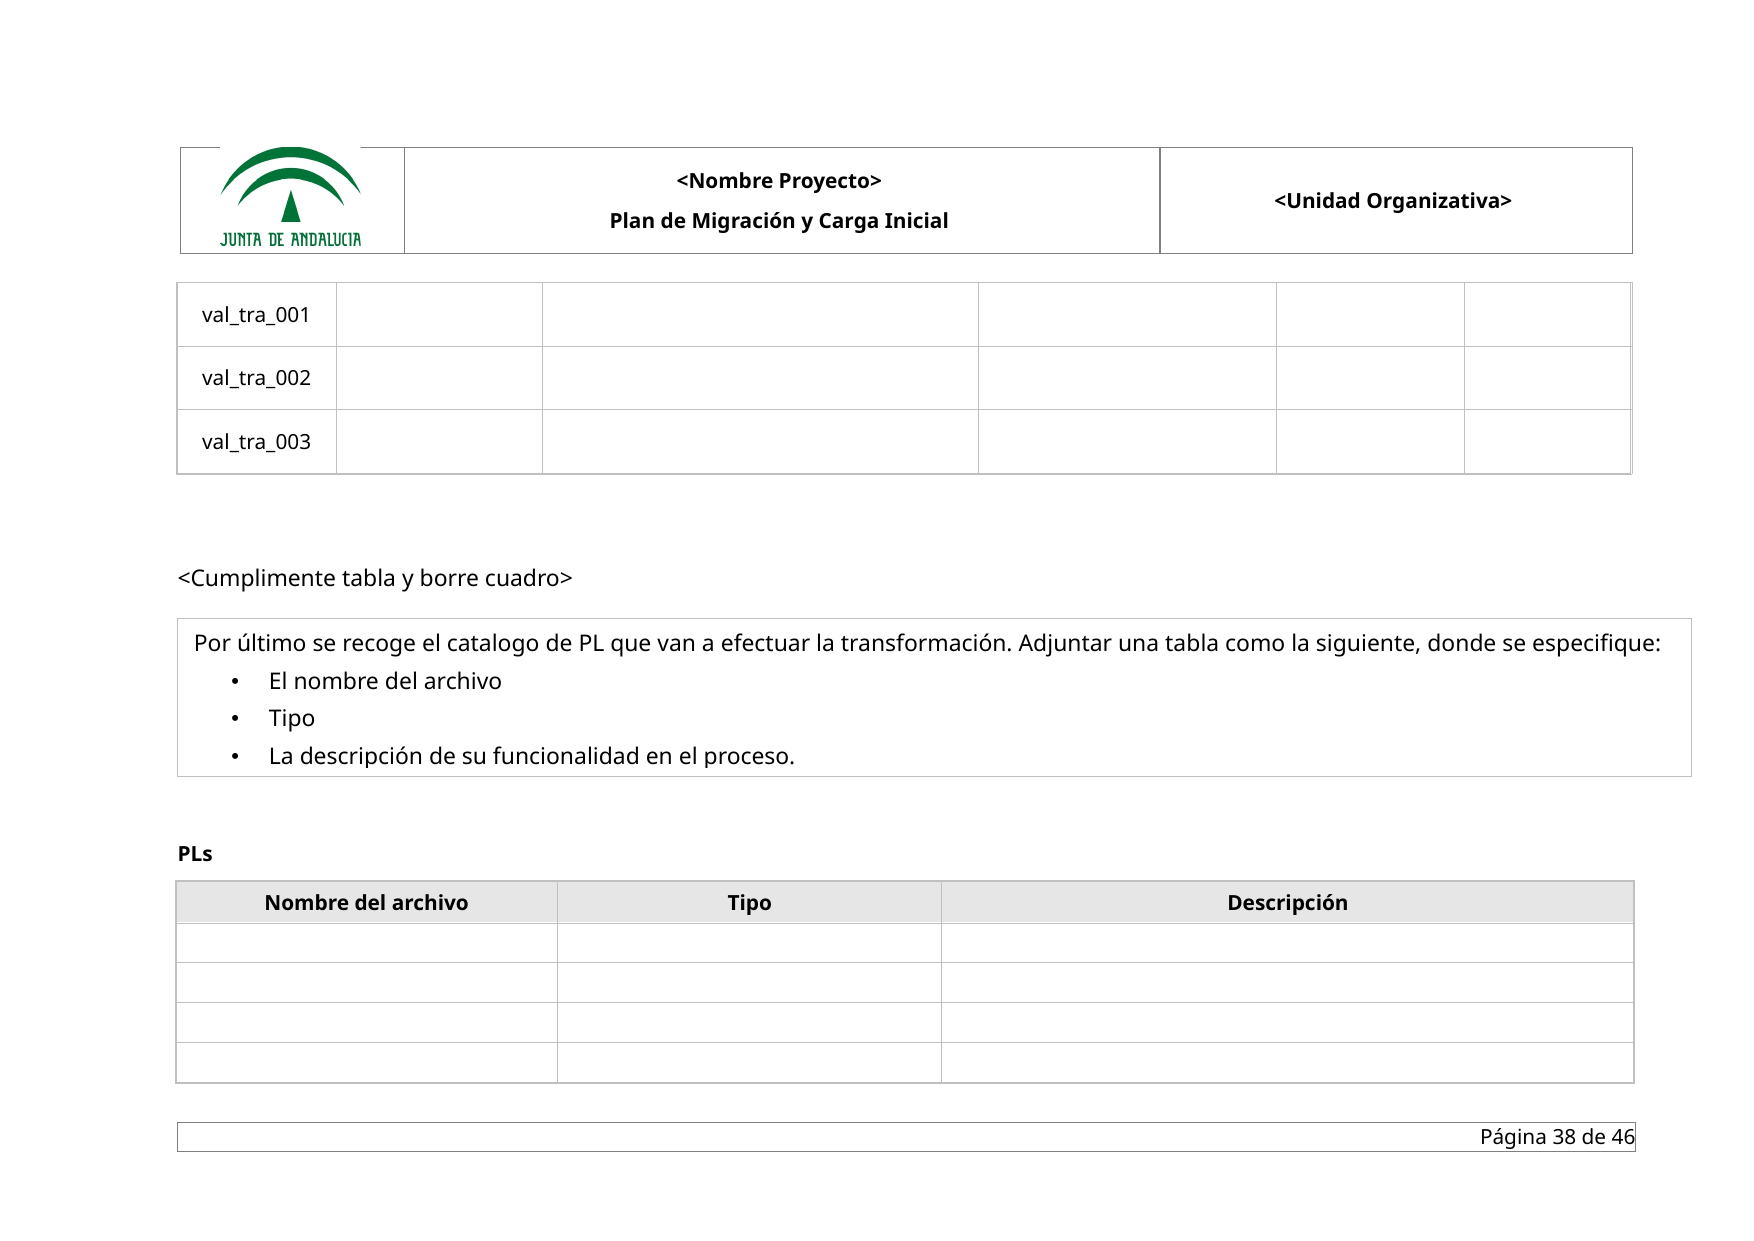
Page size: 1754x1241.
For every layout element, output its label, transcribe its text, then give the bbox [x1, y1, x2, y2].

table_cell [558, 1043, 941, 1082]
text <Cumplimente tabla y borre cuadro> [177, 562, 1636, 593]
table_cell [558, 924, 941, 962]
table_cell val_tra_002 [178, 347, 336, 409]
list Tipo [231, 702, 1676, 734]
list La descripción de su funcionalidad en el proceso. [231, 740, 1676, 768]
table_header Tipo [558, 882, 941, 922]
table_cell [543, 347, 978, 409]
table_cell [337, 410, 542, 473]
table_cell [177, 963, 557, 1002]
table_cell [979, 347, 1276, 409]
table_cell [543, 283, 978, 346]
table_cell [1465, 347, 1630, 409]
table_cell [1277, 410, 1464, 473]
table_cell [558, 963, 941, 1002]
table_cell [979, 410, 1276, 473]
table_cell val_tra_001 [178, 283, 336, 346]
table_cell [942, 1043, 1633, 1082]
table_cell val_tra_003 [178, 410, 336, 473]
table_cell [1465, 410, 1630, 473]
table_cell [177, 1003, 557, 1042]
list El nombre del archivo [231, 665, 1676, 696]
table_cell [558, 1003, 941, 1042]
table_cell [543, 410, 978, 473]
table_cell [337, 347, 542, 409]
text Por último se recoge el catalogo de PL que van a efectuar la transformación. Adjuntar una tabla como la siguiente, donde se especifique: [194, 627, 1676, 658]
table_cell [979, 283, 1276, 346]
table_header Descripción [942, 882, 1633, 922]
table_cell [942, 924, 1633, 962]
table_cell [942, 963, 1633, 1002]
table_cell [1465, 283, 1630, 346]
text PLs [177, 839, 1636, 868]
table_cell [942, 1003, 1633, 1042]
table_header Nombre del archivo [177, 882, 557, 922]
table_cell [1277, 283, 1464, 346]
table_cell [177, 924, 557, 962]
table_cell [1277, 347, 1464, 409]
table_cell [177, 1043, 557, 1082]
table_cell [337, 283, 542, 346]
